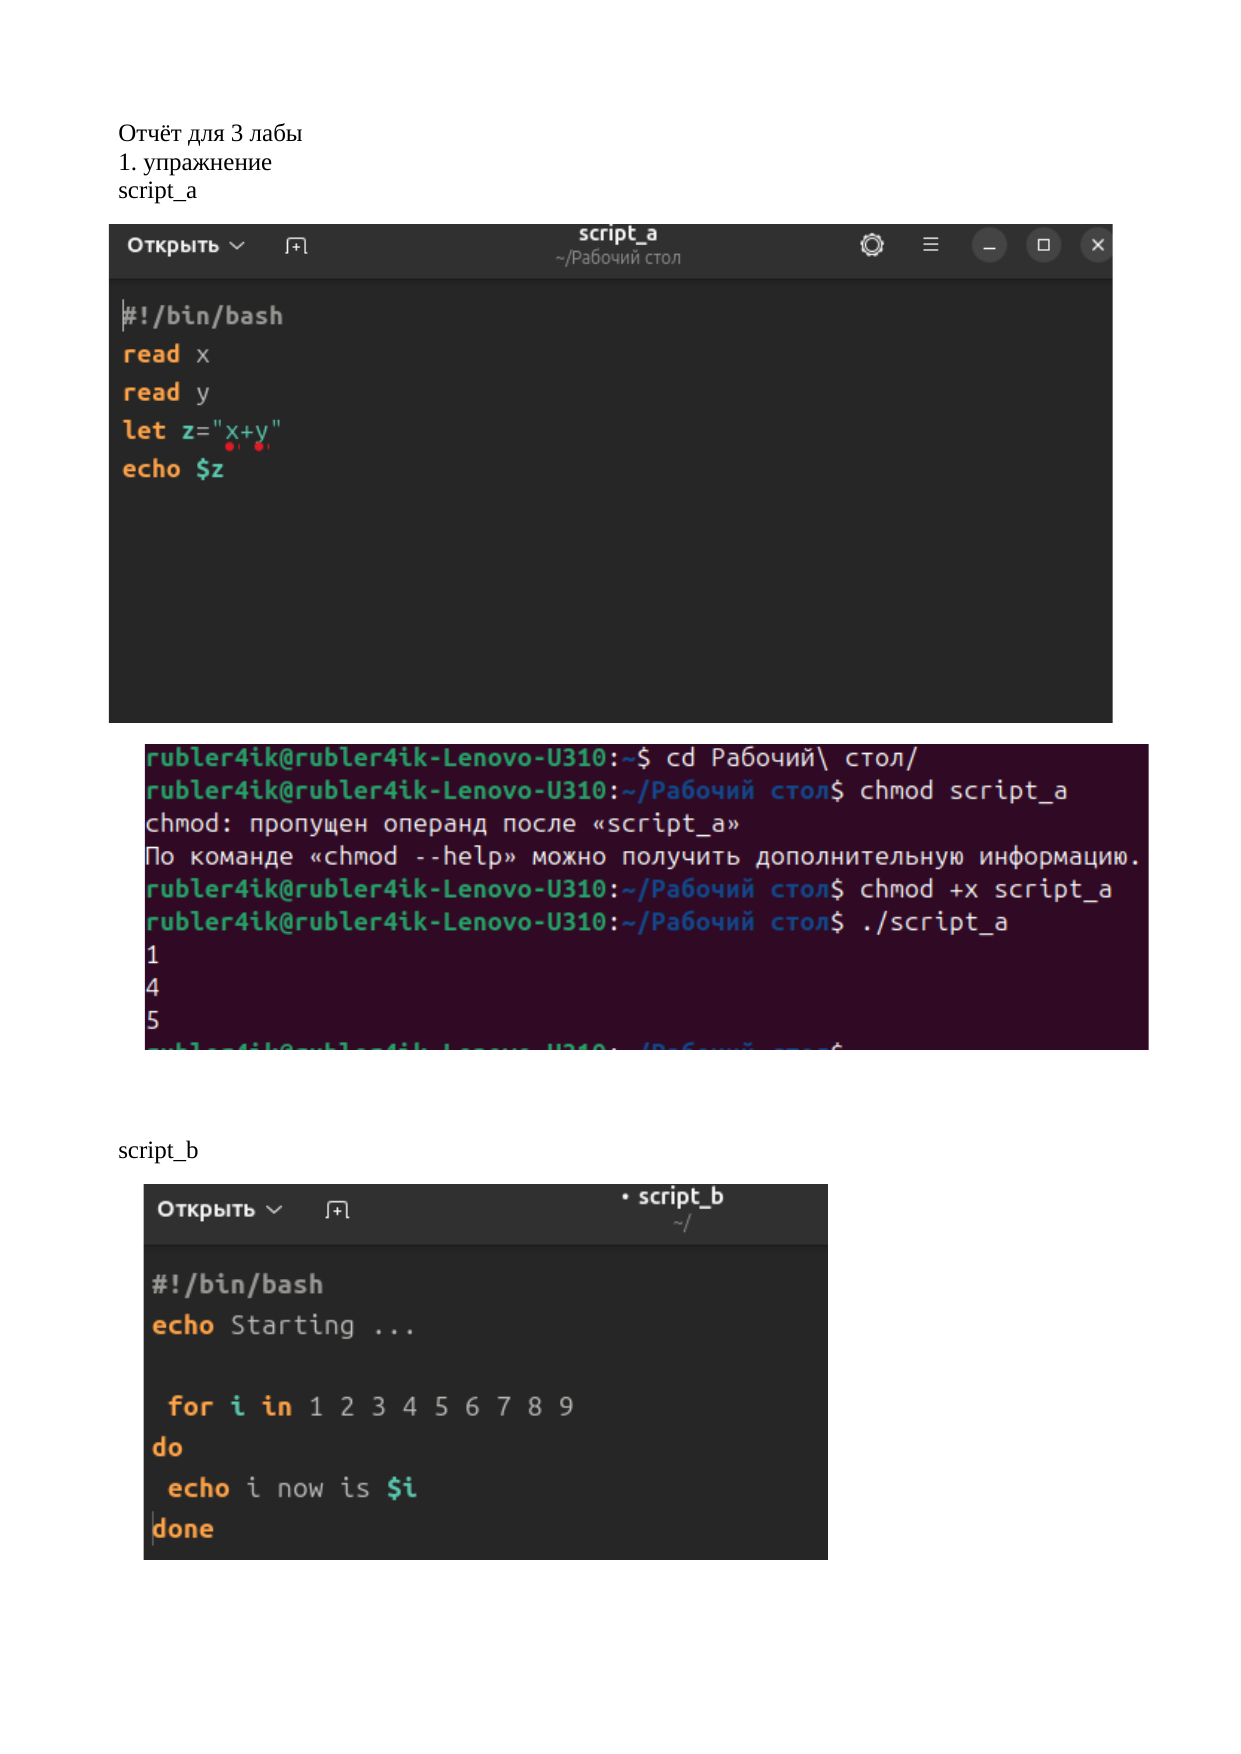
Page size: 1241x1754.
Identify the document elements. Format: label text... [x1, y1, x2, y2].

picture [108, 224, 1113, 723]
text 1. упражнение [118, 147, 1122, 176]
picture [144, 744, 1149, 1050]
text script_b [118, 1136, 1122, 1164]
text Отчёт для 3 лабы [118, 118, 1122, 147]
text script_a [118, 176, 1122, 204]
picture [143, 1184, 828, 1560]
